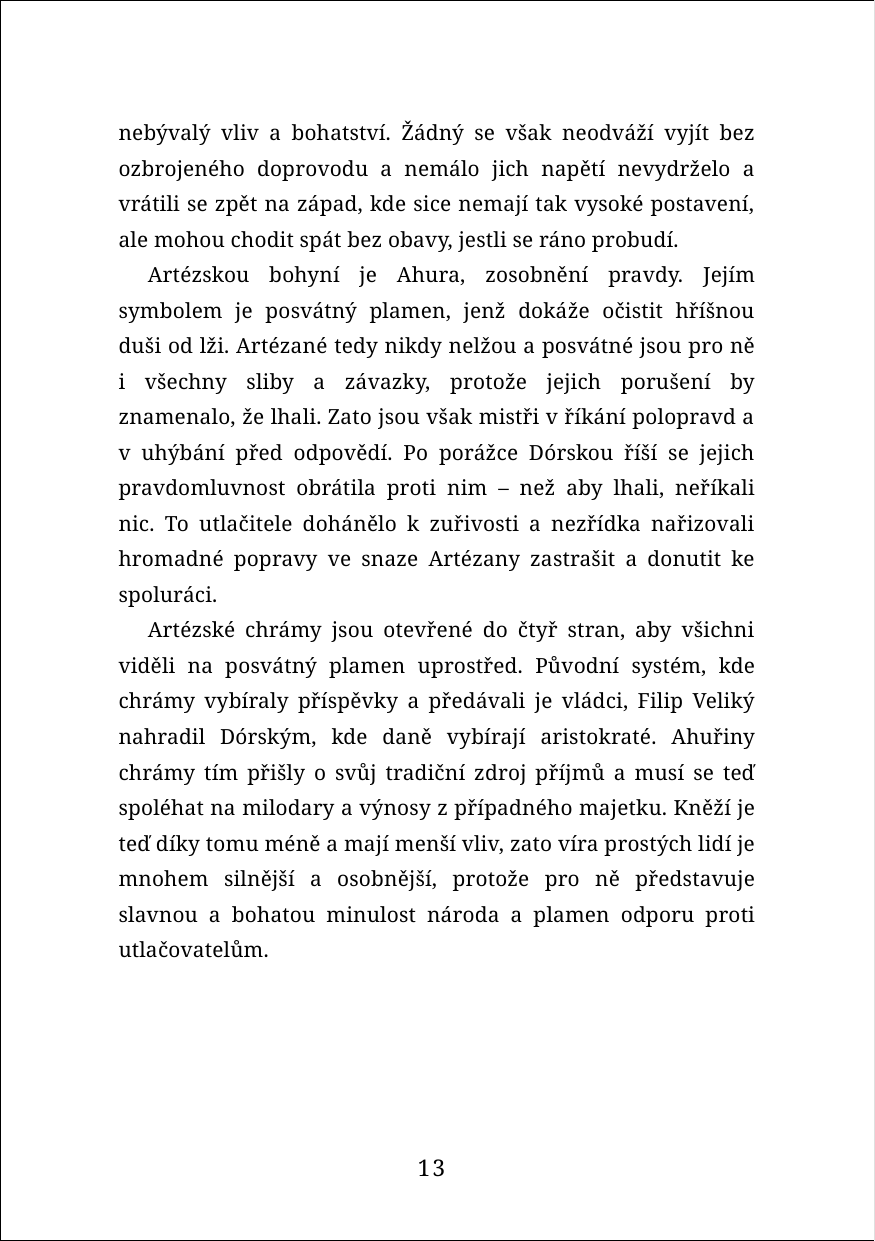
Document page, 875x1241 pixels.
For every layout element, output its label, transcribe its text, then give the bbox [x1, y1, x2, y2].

text nebývalý vliv a bohatství. Žádný se však neodváží vyjít bez ozbrojeného doprovodu a nemálo jich napětí nevydrželo a vrátili se zpět na západ, kde sice nemají tak vysoké postavení, ale mohou chodit spát bez obavy, jestli se ráno probudí. Artézskou bohyní je Ahura, zosobnění pravdy. Jejím symbolem je posvátný plamen, jenž dokáže očistit hříšnou duši od lži. Artézané tedy nikdy nelžou a posvátné jsou pro ně i všechny sliby a závazky, protože jejich porušení by znamenalo, že lhali. Zato jsou však mistři v říkání polopravd a v uhýbání před odpovědí. Po porážce Dórskou říší se jejich pravdomluvnost obrátila proti nim – než aby lhali, neříkali nic. To utlačitele dohánělo k zuřivosti a nezřídka nařizovali hromadné popravy ve snaze Artézany zastrašit a donutit ke spoluráci. Artézské chrámy jsou otevřené do čtyř stran, aby všichni viděli na posvátný plamen uprostřed. Původní systém, kde chrámy vybíraly příspěvky a předávali je vládci, Filip Veliký nahradil Dórským, kde daně vybírají aristokraté. Ahuřiny chrámy tím přišly o svůj tradiční zdroj příjmů a musí se teď spoléhat na milodary a výnosy z případného majetku. Kněží je teď díky tomu méně a mají menší vliv, zato víra prostých lidí je mnohem silnější a osobnější, protože pro ně představuje slavnou a bohatou minulost národa a plamen odporu proti utlačovatelům. [118, 118, 756, 964]
